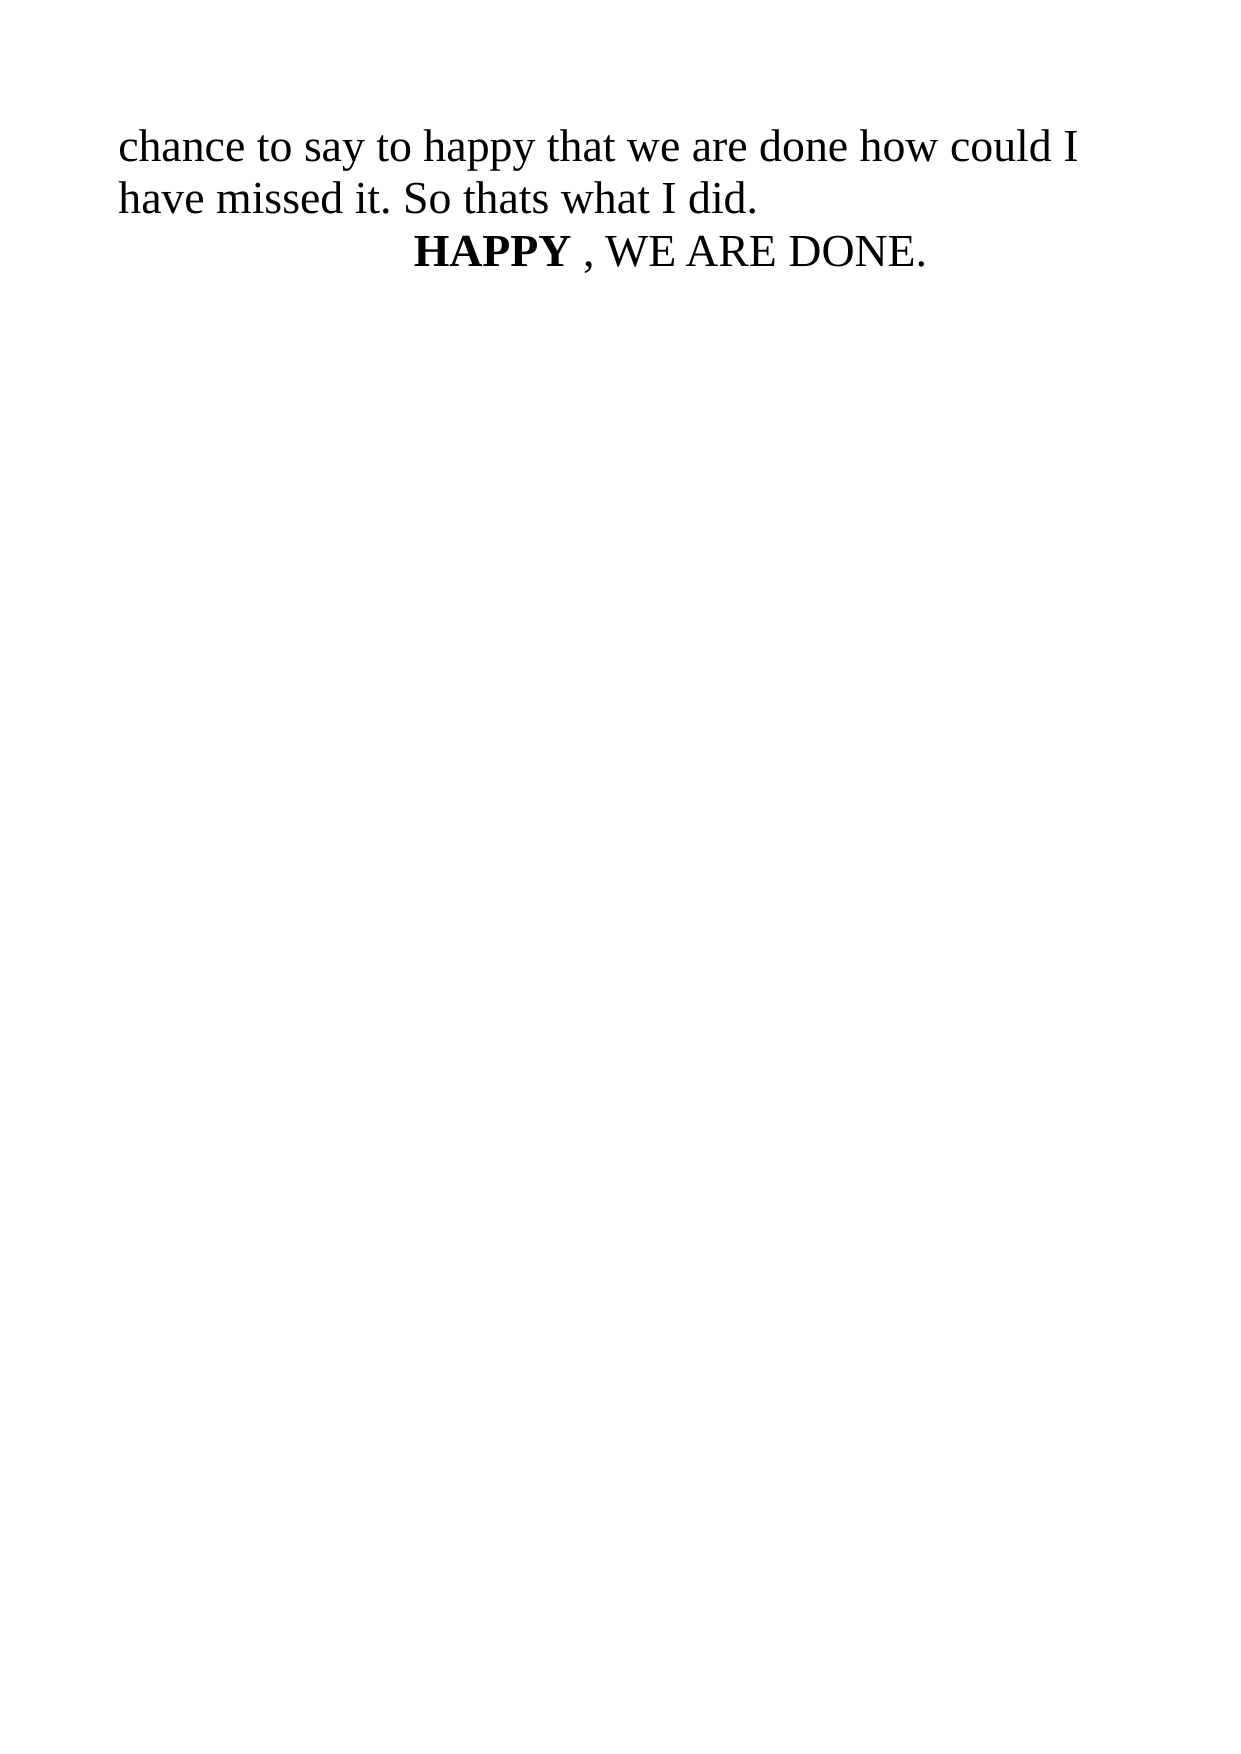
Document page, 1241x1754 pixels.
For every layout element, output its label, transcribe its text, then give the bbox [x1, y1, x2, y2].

text chance to say to happy that we are done how could I have missed it. So thats what I did. [118, 118, 1122, 223]
text HAPPY , WE ARE DONE. [118, 223, 1122, 276]
